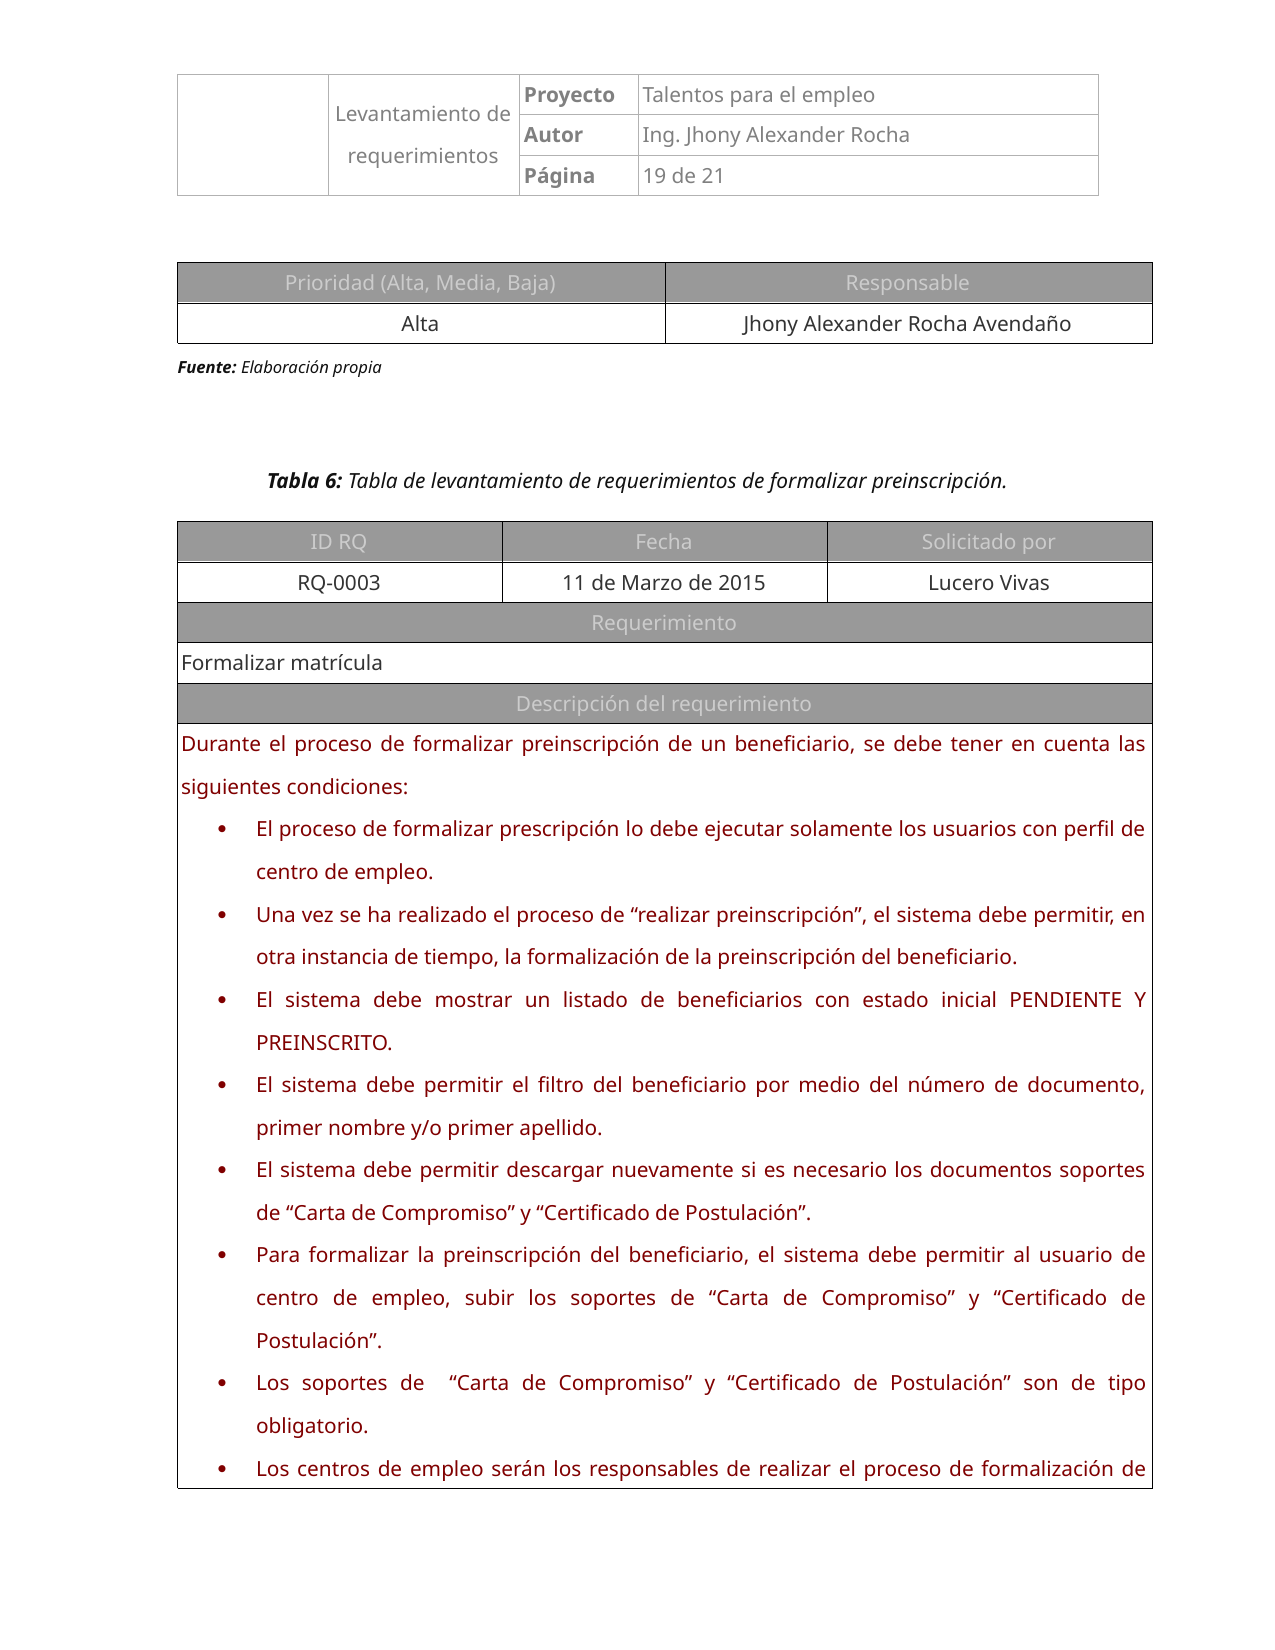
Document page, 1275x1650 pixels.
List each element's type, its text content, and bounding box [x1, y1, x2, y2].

table_cell Alta [178, 304, 665, 343]
table_cell Requerimiento [178, 603, 1152, 642]
table_cell RQ-0003 [178, 563, 502, 602]
table_cell Descripción del requerimiento [178, 684, 1152, 723]
text Tabla 6: Tabla de levantamiento de requerimientos de formalizar preinscripción. [177, 466, 1098, 494]
table_header Solicitado por [828, 522, 1152, 561]
table_header Fecha [503, 522, 827, 561]
text Fuente: Elaboración propia [177, 356, 1098, 378]
table_cell 11 de Marzo de 2015 [503, 563, 827, 602]
table_cell Jhony Alexander Rocha Avendaño [666, 304, 1152, 343]
table_header ID RQ [178, 522, 502, 561]
table_cell Prioridad (Alta, Media, Baja) [178, 263, 665, 302]
table_cell Lucero Vivas [828, 563, 1152, 602]
table_cell Responsable [666, 263, 1152, 302]
table_cell Durante el proceso de formalizar preinscripción de un beneficiario, se debe tener en cuenta las siguientes condiciones: El proceso de formalizar prescripción lo debe ejecutar solamente los usuarios con perfil de centro de empleo. Una vez se ha realizado el proceso de “realizar preinscripción”, el sistema debe permitir, en otra instancia de tiempo, la formalización de la preinscripción del beneficiario. El sistema debe mostrar un listado de beneficiarios con estado inicial PENDIENTE Y PREINSCRITO. El sistema debe permitir el filtro del beneficiario por medio del número de documento, primer nombre y/o primer apellido. El sistema debe permitir descargar nuevamente si es necesario los documentos soportes de “Carta de Compromiso” y “Certificado de Postulación”. Para formalizar la preinscripción del beneficiario, el sistema debe permitir al usuario de centro de empleo, subir los soportes de “Carta de Compromiso” y “Certificado de Postulación”. Los soportes de “Carta de Compromiso” y “Certificado de Postulación” son de tipo obligatorio. Los centros de empleo serán los responsables de realizar el proceso de formalización de [178, 724, 1152, 1488]
table_cell Formalizar matrícula [178, 643, 1152, 683]
